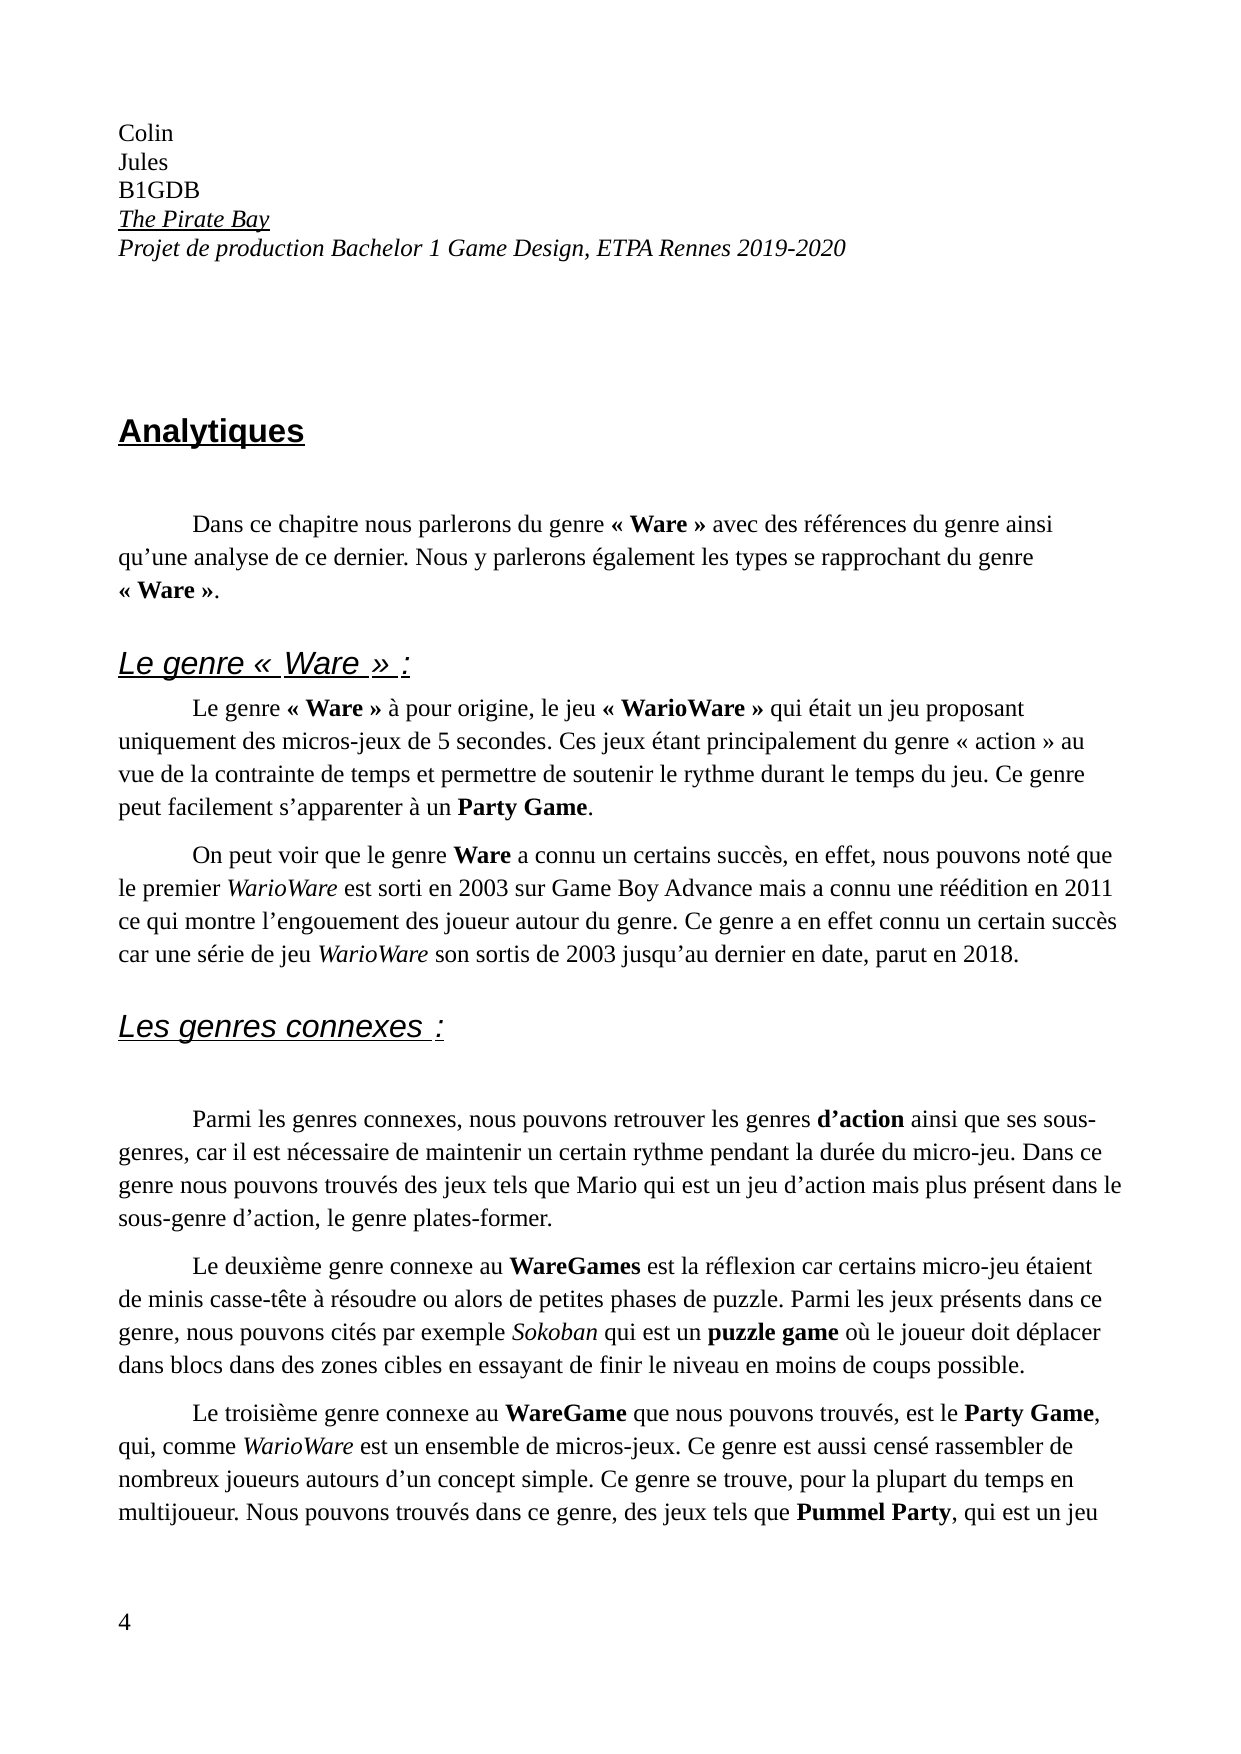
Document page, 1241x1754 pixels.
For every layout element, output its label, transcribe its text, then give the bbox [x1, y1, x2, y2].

text Le genre « Ware » à pour origine, le jeu « WarioWare » qui était un jeu proposant uniquement des micros-jeux de 5 secondes. Ces jeux étant principalement du genre « action » au vue de la contrainte de temps et permettre de soutenir le rythme durant le temps du jeu. Ce genre peut facilement s’apparenter à un Party Game. [118, 693, 1122, 821]
text On peut voir que le genre Ware a connu un certains succès, en effet, nous pouvons noté que le premier WarioWare est sorti en 2003 sur Game Boy Advance mais a connu une réédition en 2011 ce qui montre l’engouement des joueur autour du genre. Ce genre a en effet connu un certain succès car une série de jeu WarioWare son sortis de 2003 jusqu’au dernier en date, parut en 2018. [118, 840, 1122, 968]
subtitle Analytiques [118, 412, 1122, 449]
text Dans ce chapitre nous parlerons du genre « Ware » avec des références du genre ainsi qu’une analyse de ce dernier. Nous y parlerons également les types se rapprochant du genre « Ware ». [118, 509, 1122, 604]
text Parmi les genres connexes, nous pouvons retrouver les genres d’action ainsi que ses sous-genres, car il est nécessaire de maintenir un certain rythme pendant la durée du micro-jeu. Dans ce genre nous pouvons trouvés des jeux tels que Mario qui est un jeu d’action mais plus présent dans le sous-genre d’action, le genre plates-former. [118, 1104, 1122, 1232]
text Le troisième genre connexe au WareGame que nous pouvons trouvés, est le Party Game, qui, comme WarioWare est un ensemble de micros-jeux. Ce genre est aussi censé rassembler de nombreux joueurs autours d’un concept simple. Ce genre se trouve, pour la plupart du temps en multijoueur. Nous pouvons trouvés dans ce genre, des jeux tels que Pummel Party, qui est un jeu [118, 1398, 1122, 1526]
subtitle Le genre « Ware » : [118, 644, 1122, 681]
text Le deuxième genre connexe au WareGames est la réflexion car certains micro-jeu étaient de minis casse-tête à résoudre ou alors de petites phases de puzzle. Parmi les jeux présents dans ce genre, nous pouvons cités par exemple Sokoban qui est un puzzle game où le joueur doit déplacer dans blocs dans des zones cibles en essayant de finir le niveau en moins de coups possible. [118, 1251, 1122, 1379]
subtitle Les genres connexes : [118, 1007, 1122, 1044]
